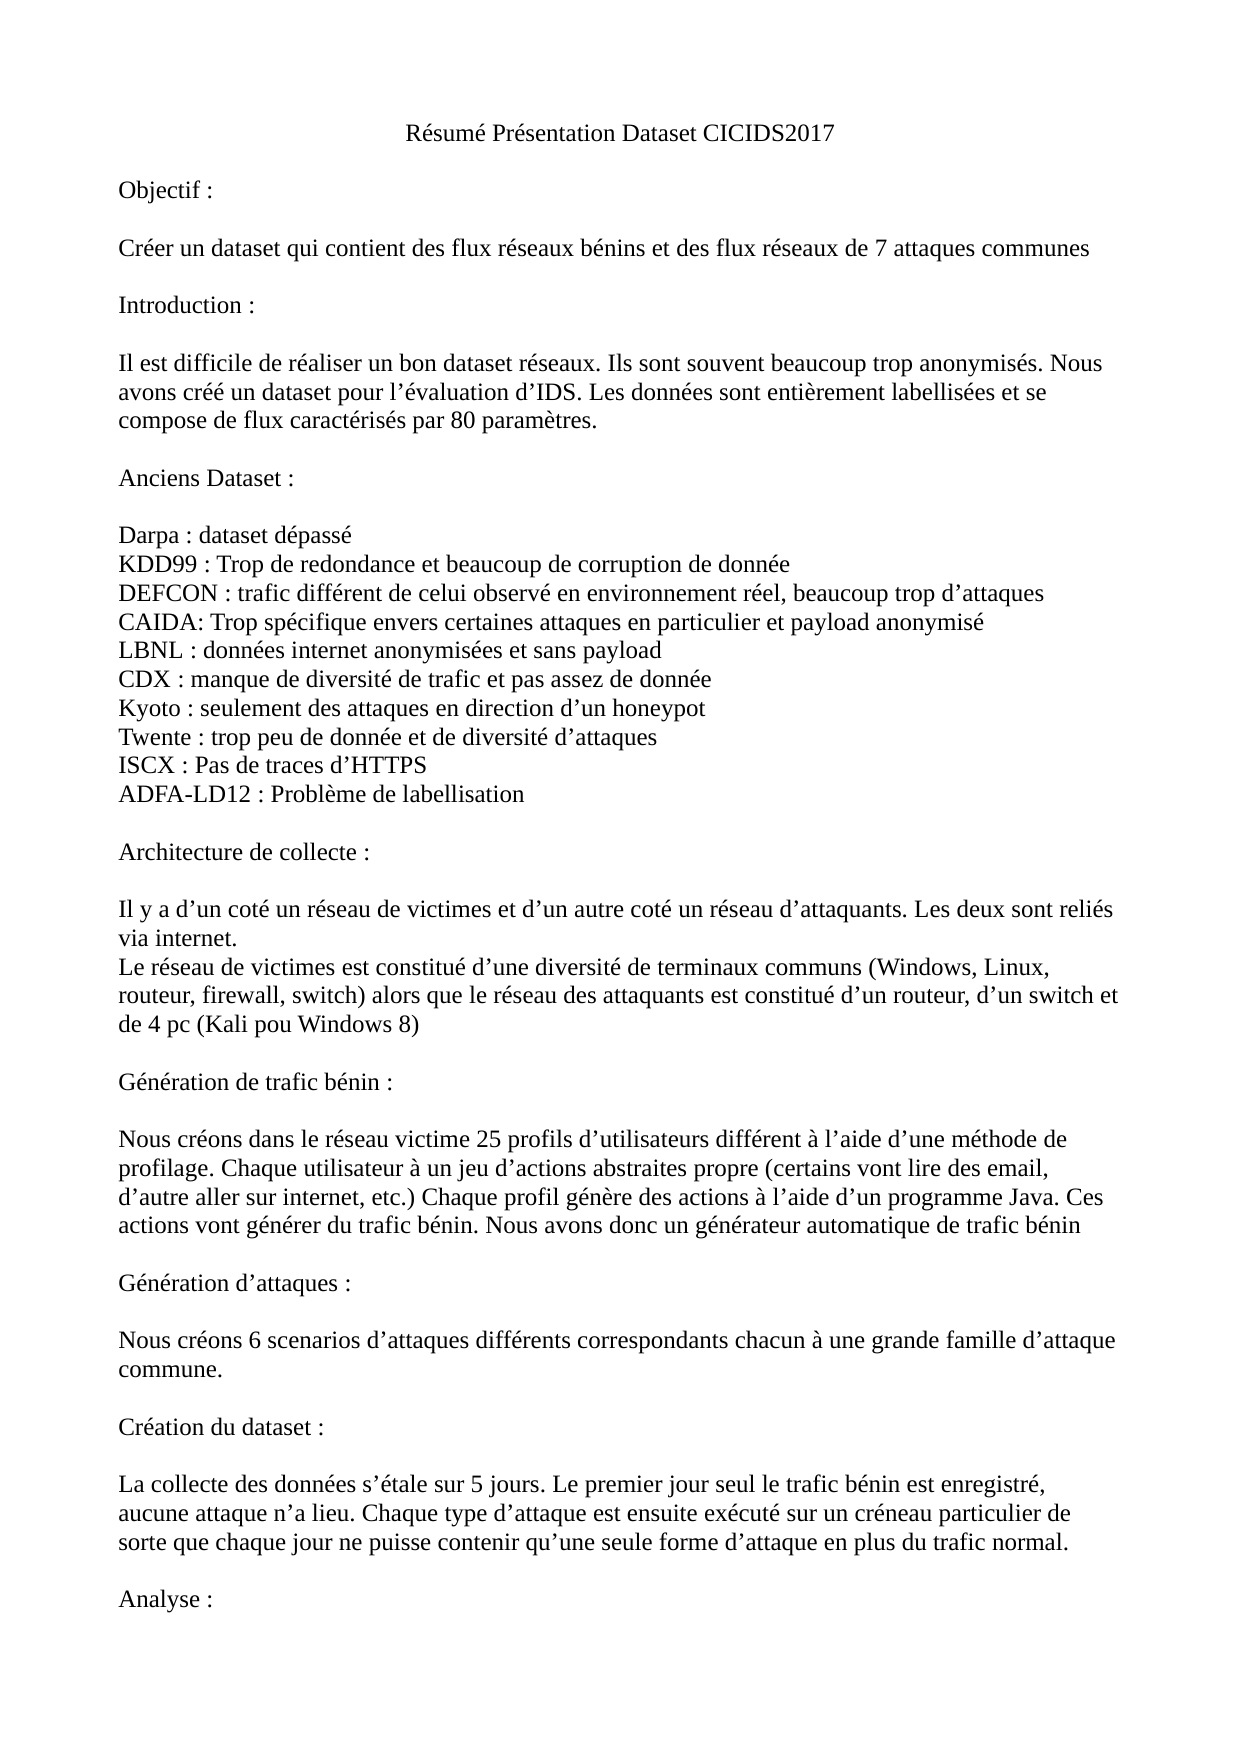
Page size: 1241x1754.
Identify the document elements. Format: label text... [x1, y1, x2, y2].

text CDX : manque de diversité de trafic et pas assez de donnée [118, 664, 1122, 693]
text Nous créons dans le réseau victime 25 profils d’utilisateurs différent à l’aide d’une méthode de profilage. Chaque utilisateur à un jeu d’actions abstraites propre (certains vont lire des email, d’autre aller sur internet, etc.) Chaque profil génère des actions à l’aide d’un programme Java. Ces actions vont générer du trafic bénin. Nous avons donc un générateur automatique de trafic bénin [118, 1124, 1122, 1239]
text Il y a d’un coté un réseau de victimes et d’un autre coté un réseau d’attaquants. Les deux sont reliés via internet. [118, 894, 1122, 952]
text Le réseau de victimes est constitué d’une diversité de terminaux communs (Windows, Linux, routeur, firewall, switch) alors que le réseau des attaquants est constitué d’un routeur, d’un switch et de 4 pc (Kali pou Windows 8) [118, 952, 1122, 1038]
text DEFCON : trafic différent de celui observé en environnement réel, beaucoup trop d’attaques [118, 578, 1122, 607]
text Nous créons 6 scenarios d’attaques différents correspondants chacun à une grande famille d’attaque commune. [118, 1326, 1122, 1383]
text Créer un dataset qui contient des flux réseaux bénins et des flux réseaux de 7 attaques communes [118, 233, 1122, 262]
text Création du dataset : [118, 1412, 1122, 1441]
text Introduction : [118, 291, 1122, 319]
text Résumé Présentation Dataset CICIDS2017 [118, 118, 1122, 147]
text Twente : trop peu de donnée et de diversité d’attaques [118, 722, 1122, 751]
text Génération de trafic bénin : [118, 1067, 1122, 1096]
text CAIDA: Trop spécifique envers certaines attaques en particulier et payload anonymisé [118, 607, 1122, 636]
text ADFA-LD12 : Problème de labellisation [118, 779, 1122, 808]
text Darpa : dataset dépassé [118, 521, 1122, 549]
text Architecture de collecte : [118, 837, 1122, 866]
text Kyoto : seulement des attaques en direction d’un honeypot [118, 693, 1122, 722]
text Objectif : [118, 176, 1122, 204]
text LBNL : données internet anonymisées et sans payload [118, 636, 1122, 664]
text ISCX : Pas de traces d’HTTPS [118, 751, 1122, 779]
text Il est difficile de réaliser un bon dataset réseaux. Ils sont souvent beaucoup trop anonymisés. Nous avons créé un dataset pour l’évaluation d’IDS. Les données sont entièrement labellisées et se compose de flux caractérisés par 80 paramètres. [118, 348, 1122, 434]
text Génération d’attaques : [118, 1268, 1122, 1297]
text Anciens Dataset : [118, 463, 1122, 492]
text La collecte des données s’étale sur 5 jours. Le premier jour seul le trafic bénin est enregistré, aucune attaque n’a lieu. Chaque type d’attaque est ensuite exécuté sur un créneau particulier de sorte que chaque jour ne puisse contenir qu’une seule forme d’attaque en plus du trafic normal. [118, 1469, 1122, 1556]
text KDD99 : Trop de redondance et beaucoup de corruption de donnée [118, 549, 1122, 578]
text Analyse : [118, 1584, 1122, 1613]
